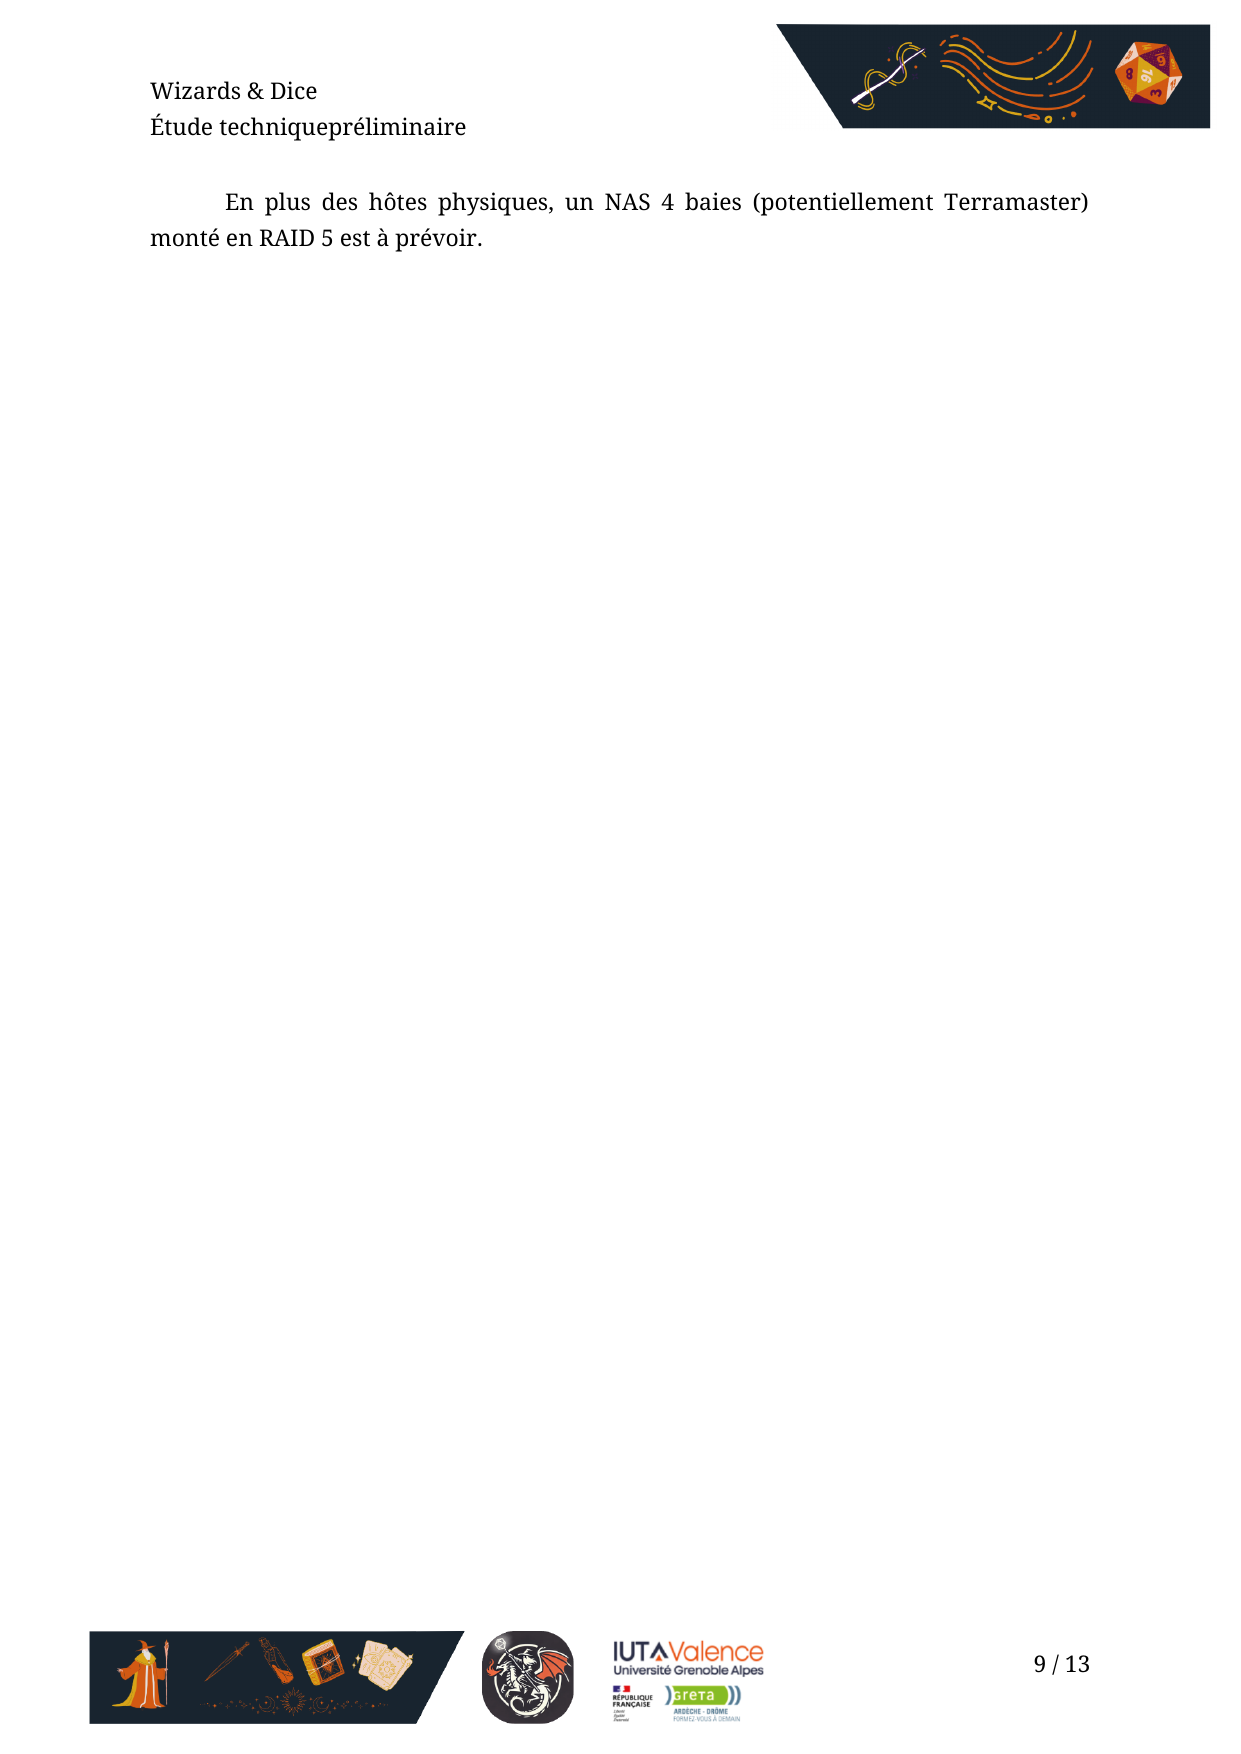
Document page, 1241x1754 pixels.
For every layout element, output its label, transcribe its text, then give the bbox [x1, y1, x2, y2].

picture [771, 21, 1218, 131]
picture [81, 1620, 788, 1733]
text En plus des hôtes physiques, un NAS 4 baies (potentiellement Terramaster) monté en RAID 5 est à prévoir. [150, 186, 1090, 253]
